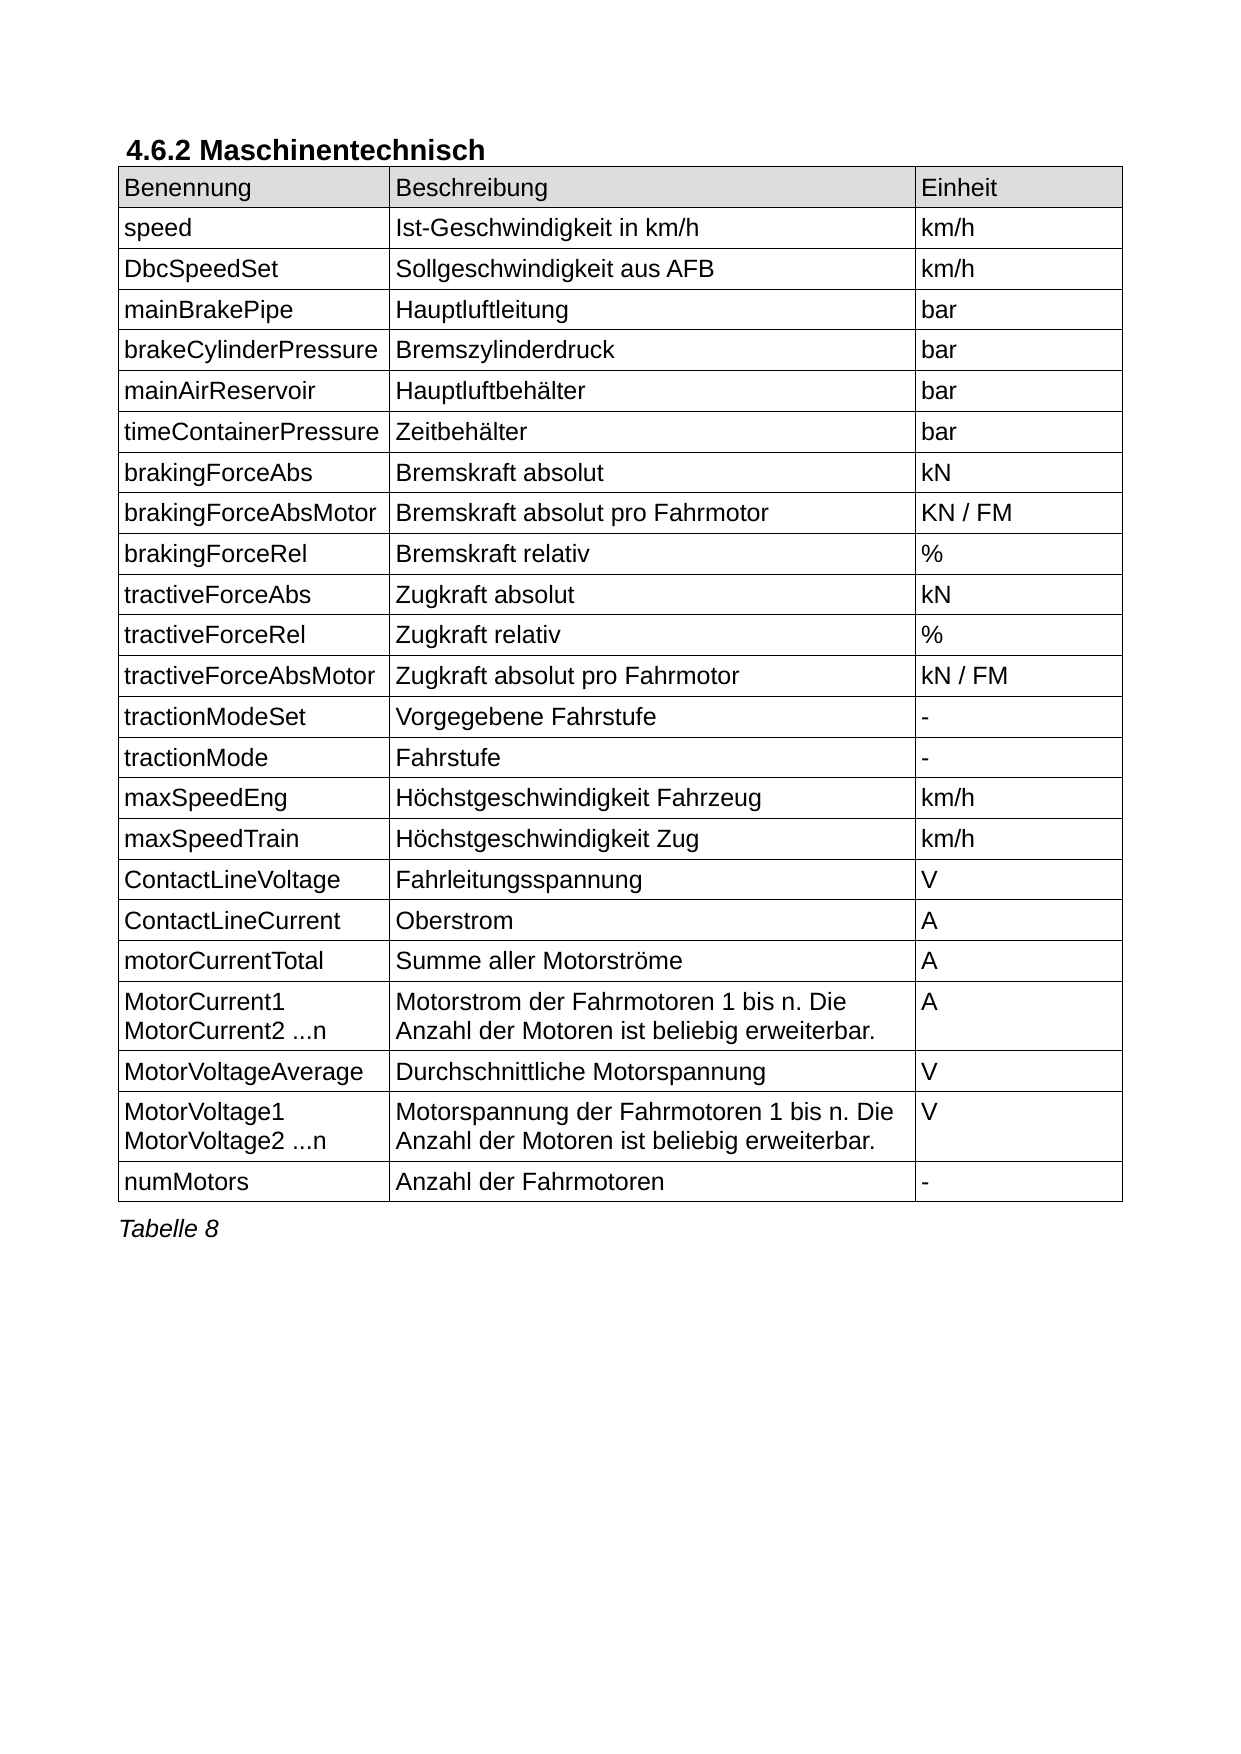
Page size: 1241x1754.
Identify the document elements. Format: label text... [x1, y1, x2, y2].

table_cell Sollgeschwindigkeit aus AFB [390, 249, 915, 288]
table_cell Höchstgeschwindigkeit Zug [390, 819, 915, 859]
table_cell - [916, 697, 1122, 736]
table_cell Bremskraft relativ [390, 534, 915, 573]
table_cell brakingForceAbsMotor [119, 493, 389, 533]
table_cell numMotors [119, 1162, 389, 1201]
table_cell % [916, 615, 1122, 655]
subtitle Maschinentechnisch [118, 133, 1122, 166]
table_cell tractionMode [119, 738, 389, 777]
table_cell DbcSpeedSet [119, 249, 389, 288]
table_cell maxSpeedTrain [119, 819, 389, 859]
table_cell MotorCurrent1 MotorCurrent2 ...n [119, 982, 389, 1050]
table_cell km/h [916, 208, 1122, 248]
table_cell Zugkraft absolut [390, 575, 915, 614]
table_cell Oberstrom [390, 900, 915, 940]
table_cell tractiveForceAbsMotor [119, 656, 389, 696]
text Tabelle 8 [118, 1214, 1122, 1243]
table_cell Summe aller Motorströme [390, 941, 915, 981]
table_cell Bremszylinderdruck [390, 330, 915, 370]
table_cell km/h [916, 778, 1122, 818]
table_cell % [916, 534, 1122, 573]
table_cell Zeitbehälter [390, 412, 915, 451]
table_cell Zugkraft absolut pro Fahrmotor [390, 656, 915, 696]
table_cell bar [916, 290, 1122, 329]
table_cell brakeCylinderPressure [119, 330, 389, 370]
table_cell bar [916, 371, 1122, 411]
table_cell MotorVoltageAverage [119, 1051, 389, 1091]
table_cell Fahrleitungsspannung [390, 860, 915, 899]
table_cell Vorgegebene Fahrstufe [390, 697, 915, 736]
table_cell kN [916, 453, 1122, 492]
table_cell A [916, 900, 1122, 940]
table_header Einheit [916, 167, 1122, 207]
table_cell Hauptluftbehälter [390, 371, 915, 411]
table_cell Motorspannung der Fahrmotoren 1 bis n. Die Anzahl der Motoren ist beliebig erweiterbar. [390, 1092, 915, 1161]
table_cell Hauptluftleitung [390, 290, 915, 329]
table_cell maxSpeedEng [119, 778, 389, 818]
table_cell Fahrstufe [390, 738, 915, 777]
table_cell Durchschnittliche Motorspannung [390, 1051, 915, 1091]
table_cell timeContainerPressure [119, 412, 389, 451]
table_cell V [916, 1051, 1122, 1091]
table_cell Höchstgeschwindigkeit Fahrzeug [390, 778, 915, 818]
table_cell bar [916, 412, 1122, 451]
table_cell km/h [916, 249, 1122, 288]
table_cell Motorstrom der Fahrmotoren 1 bis n. Die Anzahl der Motoren ist beliebig erweiterbar. [390, 982, 915, 1050]
table_cell km/h [916, 819, 1122, 859]
table_cell brakingForceAbs [119, 453, 389, 492]
table_cell tractiveForceAbs [119, 575, 389, 614]
table_header Benennung [119, 167, 389, 207]
table_cell mainBrakePipe [119, 290, 389, 329]
table_cell ContactLineVoltage [119, 860, 389, 899]
table_cell bar [916, 330, 1122, 370]
table_cell Ist-Geschwindigkeit in km/h [390, 208, 915, 248]
table_cell KN / FM [916, 493, 1122, 533]
table_cell tractionModeSet [119, 697, 389, 736]
table_cell Anzahl der Fahrmotoren [390, 1162, 915, 1201]
table_cell - [916, 1162, 1122, 1201]
table_cell A [916, 982, 1122, 1050]
table_cell ContactLineCurrent [119, 900, 389, 940]
table_cell Zugkraft relativ [390, 615, 915, 655]
table_cell motorCurrentTotal [119, 941, 389, 981]
table_cell V [916, 1092, 1122, 1161]
table_cell - [916, 738, 1122, 777]
table_header Beschreibung [390, 167, 915, 207]
table_cell A [916, 941, 1122, 981]
table_cell V [916, 860, 1122, 899]
table_cell Bremskraft absolut pro Fahrmotor [390, 493, 915, 533]
table_cell brakingForceRel [119, 534, 389, 573]
table_cell MotorVoltage1 MotorVoltage2 ...n [119, 1092, 389, 1161]
table_cell tractiveForceRel [119, 615, 389, 655]
table_cell kN / FM [916, 656, 1122, 696]
table_cell mainAirReservoir [119, 371, 389, 411]
table_cell Bremskraft absolut [390, 453, 915, 492]
table_cell kN [916, 575, 1122, 614]
table_cell speed [119, 208, 389, 248]
